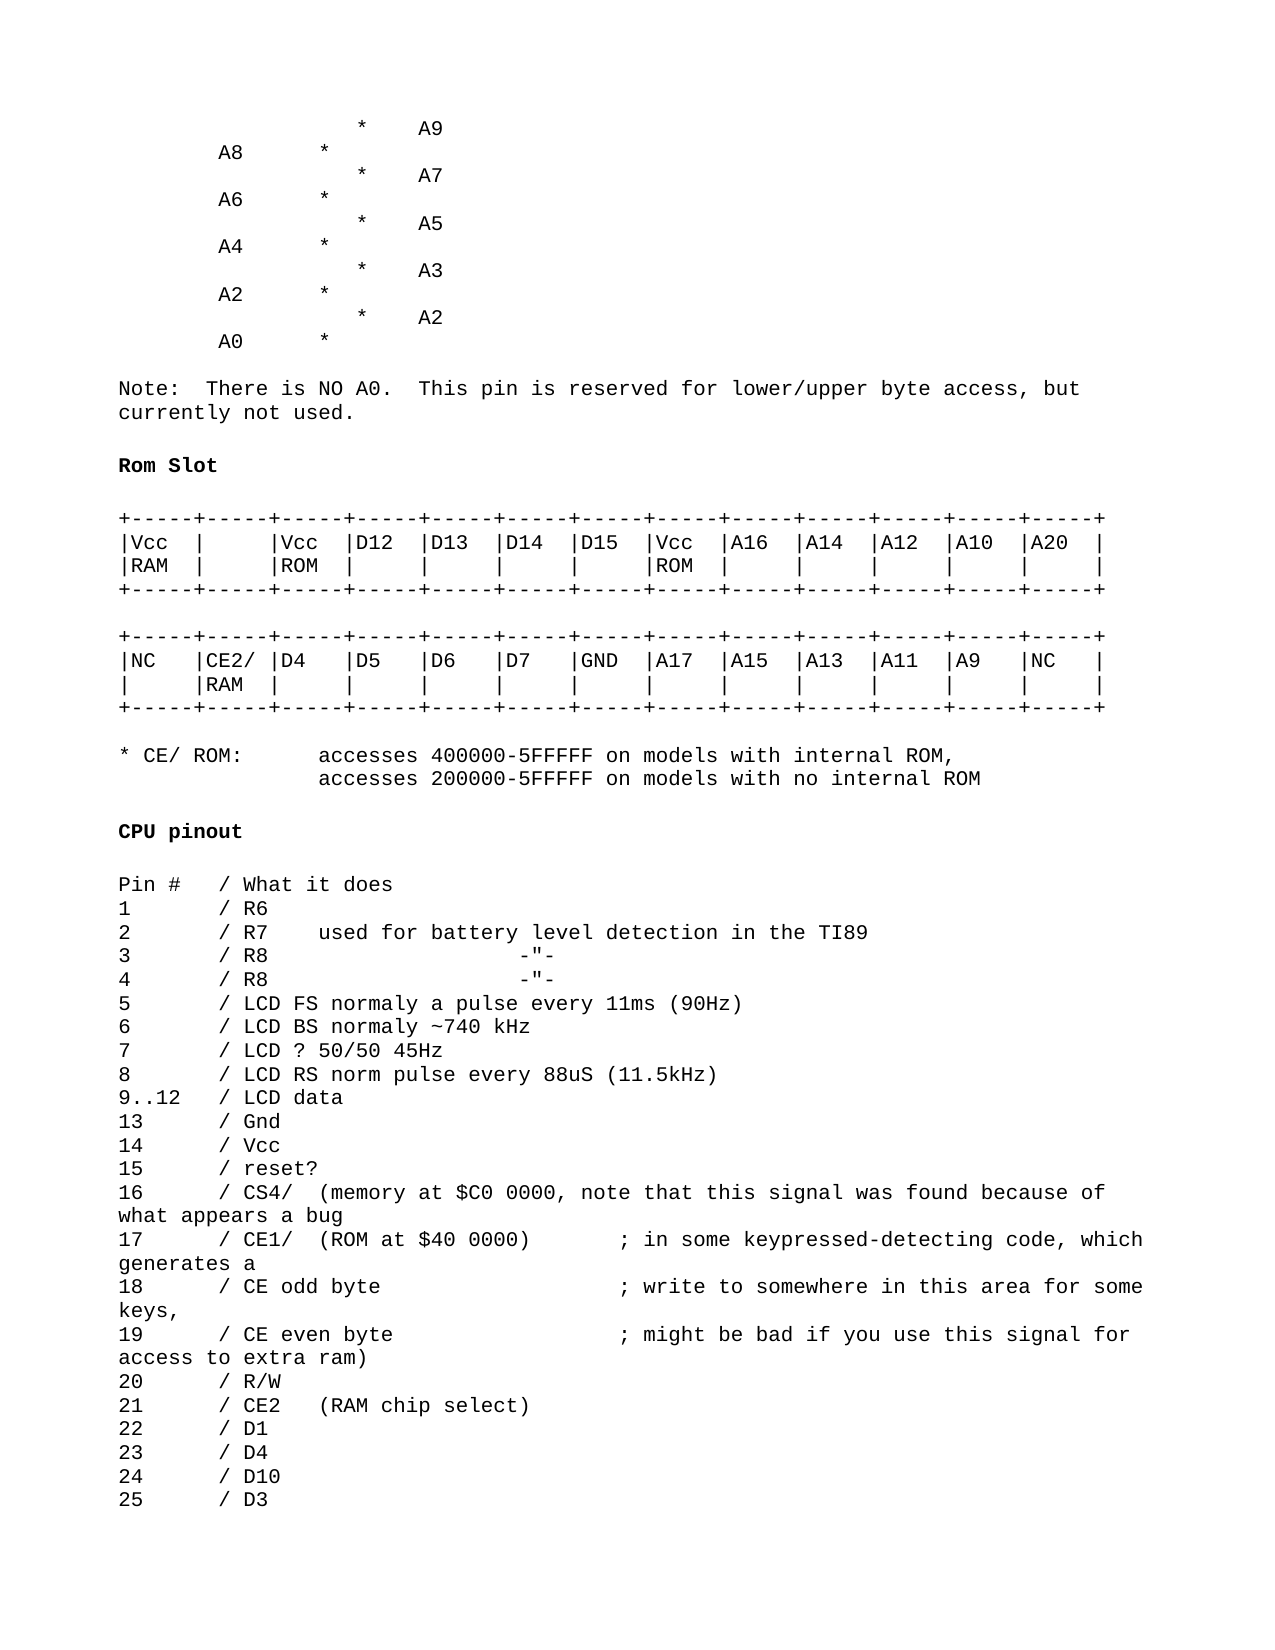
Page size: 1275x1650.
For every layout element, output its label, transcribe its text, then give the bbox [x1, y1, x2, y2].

text +-----+-----+-----+-----+-----+-----+-----+-----+-----+-----+-----+-----+-----+ [118, 508, 1157, 532]
text 9..12 / LCD data [118, 1087, 1157, 1111]
text * A7 [118, 165, 1157, 189]
text +-----+-----+-----+-----+-----+-----+-----+-----+-----+-----+-----+-----+-----+ [118, 579, 1157, 603]
text 15 / reset? [118, 1158, 1157, 1182]
text 16 / CS4/ (memory at $C0 0000, note that this signal was found because of what appears a bug [118, 1182, 1157, 1229]
text 4 / R8 -"- [118, 969, 1157, 993]
text 23 / D4 [118, 1442, 1157, 1466]
text 14 / Vcc [118, 1134, 1157, 1158]
text 6 / LCD BS normaly ~740 kHz [118, 1016, 1157, 1040]
text * A2 [118, 307, 1157, 331]
text +-----+-----+-----+-----+-----+-----+-----+-----+-----+-----+-----+-----+-----+ [118, 626, 1157, 650]
text Pin # / What it does [118, 874, 1157, 898]
text A2 * [118, 284, 1157, 307]
text * A9 [118, 118, 1157, 142]
text A8 * [118, 142, 1157, 165]
text 2 / R7 used for battery level detection in the TI89 [118, 922, 1157, 945]
text Note: There is NO A0. This pin is reserved for lower/upper byte access, but currently not used. [118, 378, 1157, 426]
text |RAM | |ROM | | | | |ROM | | | | | | [118, 555, 1157, 579]
text A6 * [118, 189, 1157, 213]
text A4 * [118, 236, 1157, 260]
text * A3 [118, 260, 1157, 284]
text 5 / LCD FS normaly a pulse every 11ms (90Hz) [118, 993, 1157, 1016]
text 21 / CE2 (RAM chip select) [118, 1395, 1157, 1418]
text * A5 [118, 213, 1157, 236]
text 3 / R8 -"- [118, 945, 1157, 969]
text 24 / D10 [118, 1466, 1157, 1489]
text 17 / CE1/ (ROM at $40 0000) ; in some keypressed-detecting code, which generates a [118, 1229, 1157, 1276]
text * CE/ ROM: accesses 400000-5FFFFF on models with internal ROM, [118, 744, 1157, 768]
text 8 / LCD RS norm pulse every 88uS (11.5kHz) [118, 1064, 1157, 1087]
text 7 / LCD ? 50/50 45Hz [118, 1040, 1157, 1064]
text Rom Slot [118, 455, 1157, 479]
text 25 / D3 [118, 1489, 1157, 1513]
text A0 * [118, 331, 1157, 354]
text |Vcc | |Vcc |D12 |D13 |D14 |D15 |Vcc |A16 |A14 |A12 |A10 |A20 | [118, 532, 1157, 555]
text 20 / R/W [118, 1371, 1157, 1395]
text 13 / Gnd [118, 1111, 1157, 1134]
text 1 / R6 [118, 898, 1157, 922]
text |NC |CE2/ |D4 |D5 |D6 |D7 |GND |A17 |A15 |A13 |A11 |A9 |NC | [118, 650, 1157, 674]
text | |RAM | | | | | | | | | | | | [118, 674, 1157, 697]
text 19 / CE even byte ; might be bad if you use this signal for access to extra ram) [118, 1324, 1157, 1371]
text CPU pinout [118, 821, 1157, 845]
text 22 / D1 [118, 1418, 1157, 1442]
text 18 / CE odd byte ; write to somewhere in this area for some keys, [118, 1276, 1157, 1324]
text accesses 200000-5FFFFF on models with no internal ROM [118, 768, 1157, 792]
text +-----+-----+-----+-----+-----+-----+-----+-----+-----+-----+-----+-----+-----+ [118, 697, 1157, 721]
